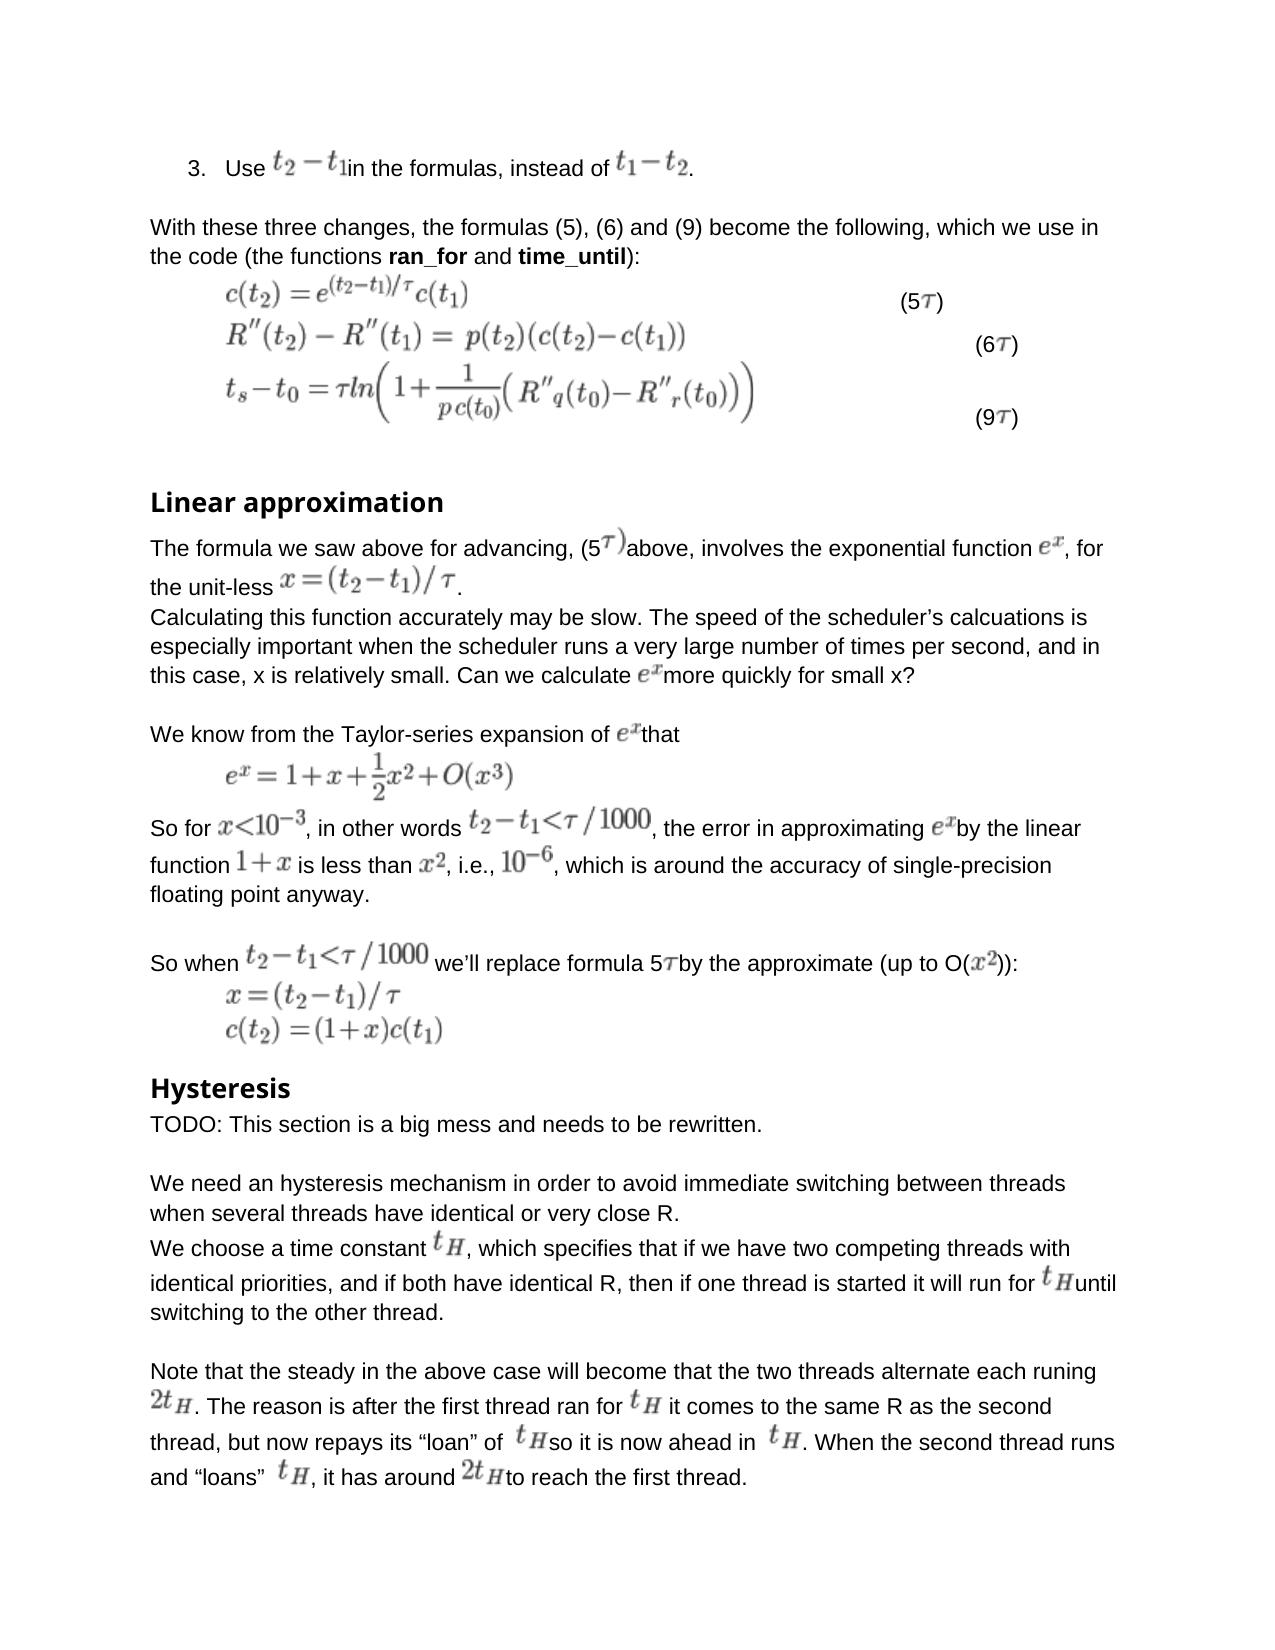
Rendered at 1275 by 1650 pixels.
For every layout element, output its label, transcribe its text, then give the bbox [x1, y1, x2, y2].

picture [280, 564, 457, 596]
text (9) [225, 361, 1125, 430]
text Calculating this function accurately may be slow. The speed of the scheduler’s calcuations is especially important when the scheduler runs a very large number of times per second, and in this case, x is relatively small. Can we calculate more quickly for small x? [150, 604, 1125, 689]
picture [236, 849, 292, 874]
picture [1038, 535, 1064, 556]
text So when we’ll replace formula 5by the approximate (up to O()): [150, 941, 1125, 977]
text We choose a time constant , which specifies that if we have two competing threads with identical priorities, and if both have identical R, then if one thread is started it will run for until switching to the other thread. [150, 1229, 1125, 1326]
picture [225, 273, 468, 310]
picture [920, 293, 937, 310]
picture [225, 751, 513, 802]
picture [225, 980, 402, 1012]
picture [225, 361, 754, 425]
picture [468, 805, 651, 837]
picture [616, 150, 688, 177]
picture [601, 526, 626, 556]
picture [277, 1458, 311, 1486]
text We need an hysteresis mechanism in order to avoid immediate switching between threads when several threads have identical or very close R. [150, 1171, 1125, 1226]
picture [432, 1229, 466, 1257]
picture [637, 663, 663, 684]
picture [217, 808, 306, 837]
picture [970, 950, 997, 972]
text Note that the steady in the above case will become that the two threads alternate each runing . The reason is after the first thread ran for it comes to the same R as the second thread, but now repays its “loan” of so it is now ahead in . When the second thread runs and “loans” , it has around to reach the first thread. [150, 1359, 1125, 1490]
picture [768, 1423, 802, 1450]
picture [1041, 1264, 1075, 1292]
subtitle Linear approximation [150, 484, 1125, 521]
picture [272, 150, 348, 177]
picture [995, 409, 1012, 425]
text The formula we saw above for advancing, (5above, involves the exponential function , for the unit-less . [150, 526, 1125, 601]
text So for , in other words , the error in approximating by the linear function is less than , i.e., , which is around the accuracy of single-precision floating point anyway. [150, 805, 1125, 907]
picture [616, 722, 642, 743]
picture [418, 851, 446, 874]
text (6) [225, 318, 1125, 357]
picture [931, 816, 957, 837]
picture [461, 1458, 506, 1486]
picture [225, 317, 685, 353]
picture [150, 1388, 194, 1415]
text We know from the Taylor-series expansion of that [150, 722, 1125, 748]
text With these three changes, the formulas (5), (6) and (9) become the following, which we use in the code (the functions ran_for and time_until): [150, 214, 1125, 269]
text (5) [150, 273, 1125, 314]
subtitle Hysteresis [150, 1070, 1125, 1107]
picture [629, 1388, 663, 1415]
picture [225, 1015, 443, 1046]
text TODO: This section is a big mess and needs to be rewritten. [150, 1112, 1125, 1138]
list Use in the formulas, instead of . [187, 150, 1125, 181]
picture [245, 940, 429, 972]
picture [501, 845, 553, 874]
picture [515, 1423, 549, 1450]
picture [995, 336, 1012, 353]
picture [662, 956, 679, 972]
